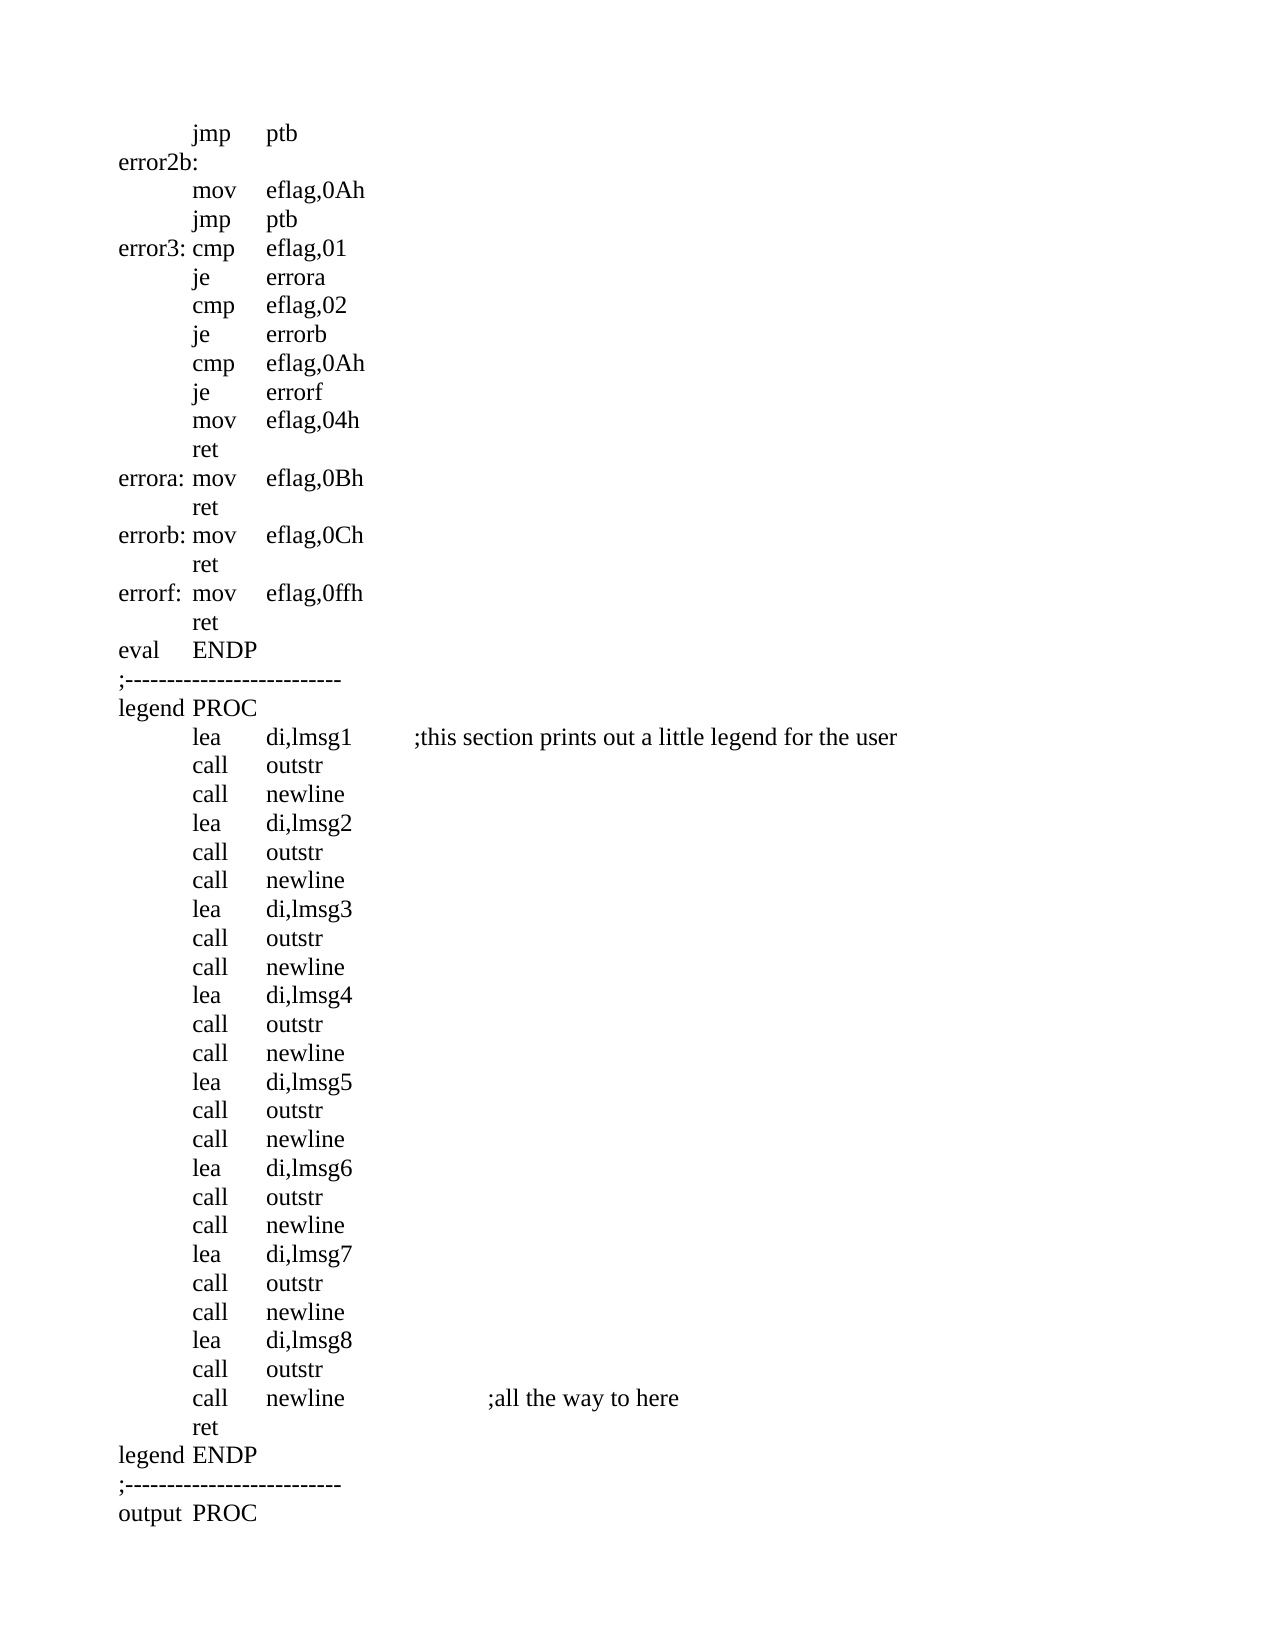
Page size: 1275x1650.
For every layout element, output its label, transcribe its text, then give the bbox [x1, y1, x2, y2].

text error3: cmp eflag,01 [118, 233, 1157, 262]
text ret [118, 434, 1157, 463]
text lea di,lmsg2 [118, 808, 1157, 837]
text call outstr [118, 751, 1157, 779]
text ret [118, 549, 1157, 578]
text lea di,lmsg5 [118, 1067, 1157, 1096]
text je errorf [118, 377, 1157, 406]
text jmp ptb [118, 118, 1157, 147]
text errora: mov eflag,0Bh [118, 463, 1157, 492]
text eval ENDP [118, 636, 1157, 664]
text call newline [118, 866, 1157, 894]
text lea di,lmsg1 ;this section prints out a little legend for the user [118, 722, 1157, 751]
text ;-------------------------- [118, 664, 1157, 693]
text call newline [118, 1124, 1157, 1153]
text cmp eflag,02 [118, 291, 1157, 319]
text cmp eflag,0Ah [118, 348, 1157, 377]
text errorb: mov eflag,0Ch [118, 521, 1157, 549]
text error2b: [118, 147, 1157, 176]
text legend PROC [118, 693, 1157, 722]
text call outstr [118, 1268, 1157, 1297]
text lea di,lmsg7 [118, 1239, 1157, 1268]
text call outstr [118, 1096, 1157, 1124]
text mov eflag,0Ah [118, 176, 1157, 204]
text legend ENDP [118, 1441, 1157, 1469]
text errorf: mov eflag,0ffh [118, 578, 1157, 607]
text lea di,lmsg3 [118, 894, 1157, 923]
text call outstr [118, 1354, 1157, 1383]
text lea di,lmsg4 [118, 981, 1157, 1009]
text call newline [118, 1038, 1157, 1067]
text call newline [118, 1297, 1157, 1326]
text ret [118, 1412, 1157, 1441]
text mov eflag,04h [118, 406, 1157, 434]
text je errora [118, 262, 1157, 291]
text call outstr [118, 1182, 1157, 1211]
text lea di,lmsg8 [118, 1326, 1157, 1354]
text ret [118, 607, 1157, 636]
text call outstr [118, 837, 1157, 866]
text jmp ptb [118, 204, 1157, 233]
text call outstr [118, 1009, 1157, 1038]
text call newline ;all the way to here [118, 1383, 1157, 1412]
text call newline [118, 952, 1157, 981]
text lea di,lmsg6 [118, 1153, 1157, 1182]
text call newline [118, 779, 1157, 808]
text ret [118, 492, 1157, 521]
text je errorb [118, 319, 1157, 348]
text output PROC [118, 1498, 1157, 1527]
text call newline [118, 1211, 1157, 1239]
text ;-------------------------- [118, 1469, 1157, 1498]
text call outstr [118, 923, 1157, 952]
